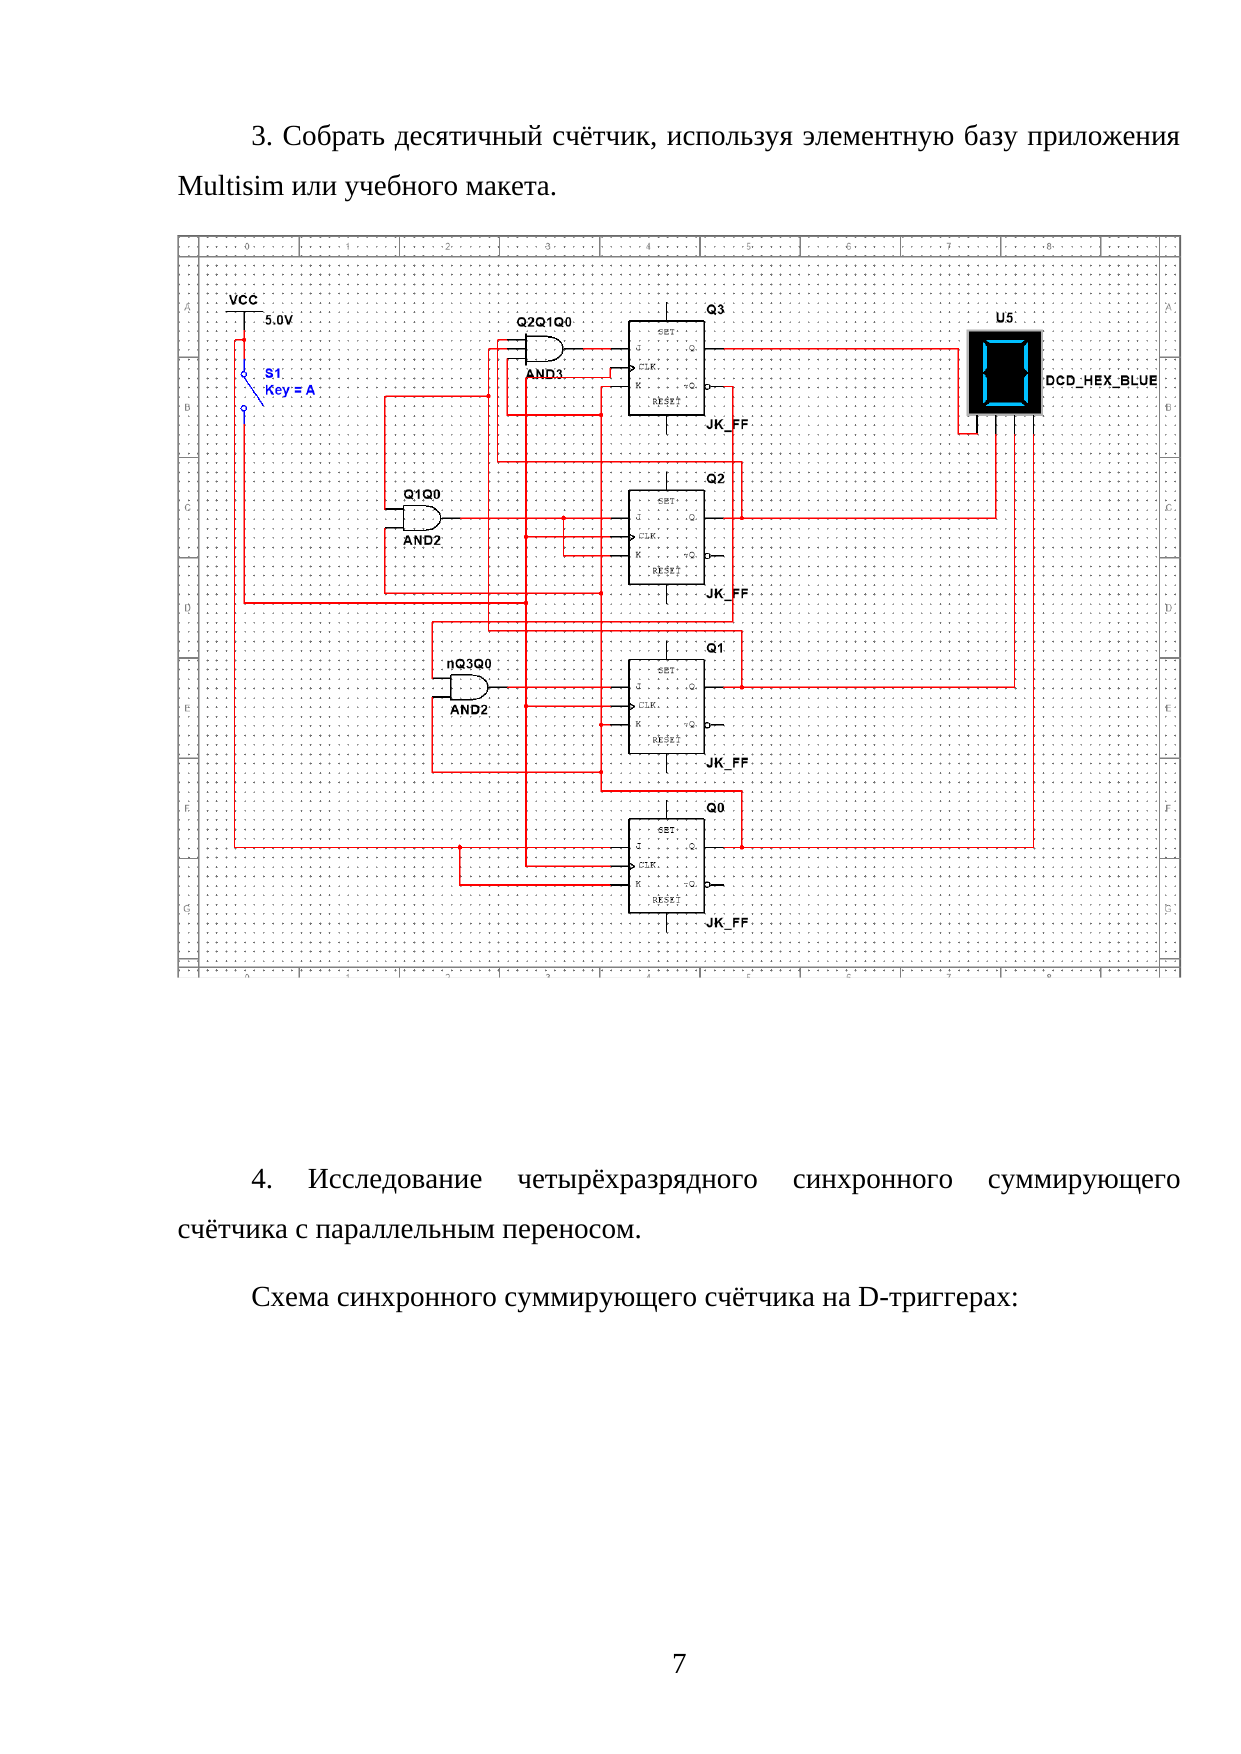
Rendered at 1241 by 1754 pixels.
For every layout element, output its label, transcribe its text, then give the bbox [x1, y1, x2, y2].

text Схема синхронного суммирующего счётчика на D-триггерах: [177, 1279, 1181, 1312]
text 3. Собрать десятичный счётчик, используя элементную базу приложения Multisim или учебного макета. [177, 118, 1181, 202]
text 4. Исследование четырёхразрядного синхронного суммирующего счётчика с параллельным переносом. [177, 1161, 1181, 1245]
picture [177, 235, 1182, 978]
